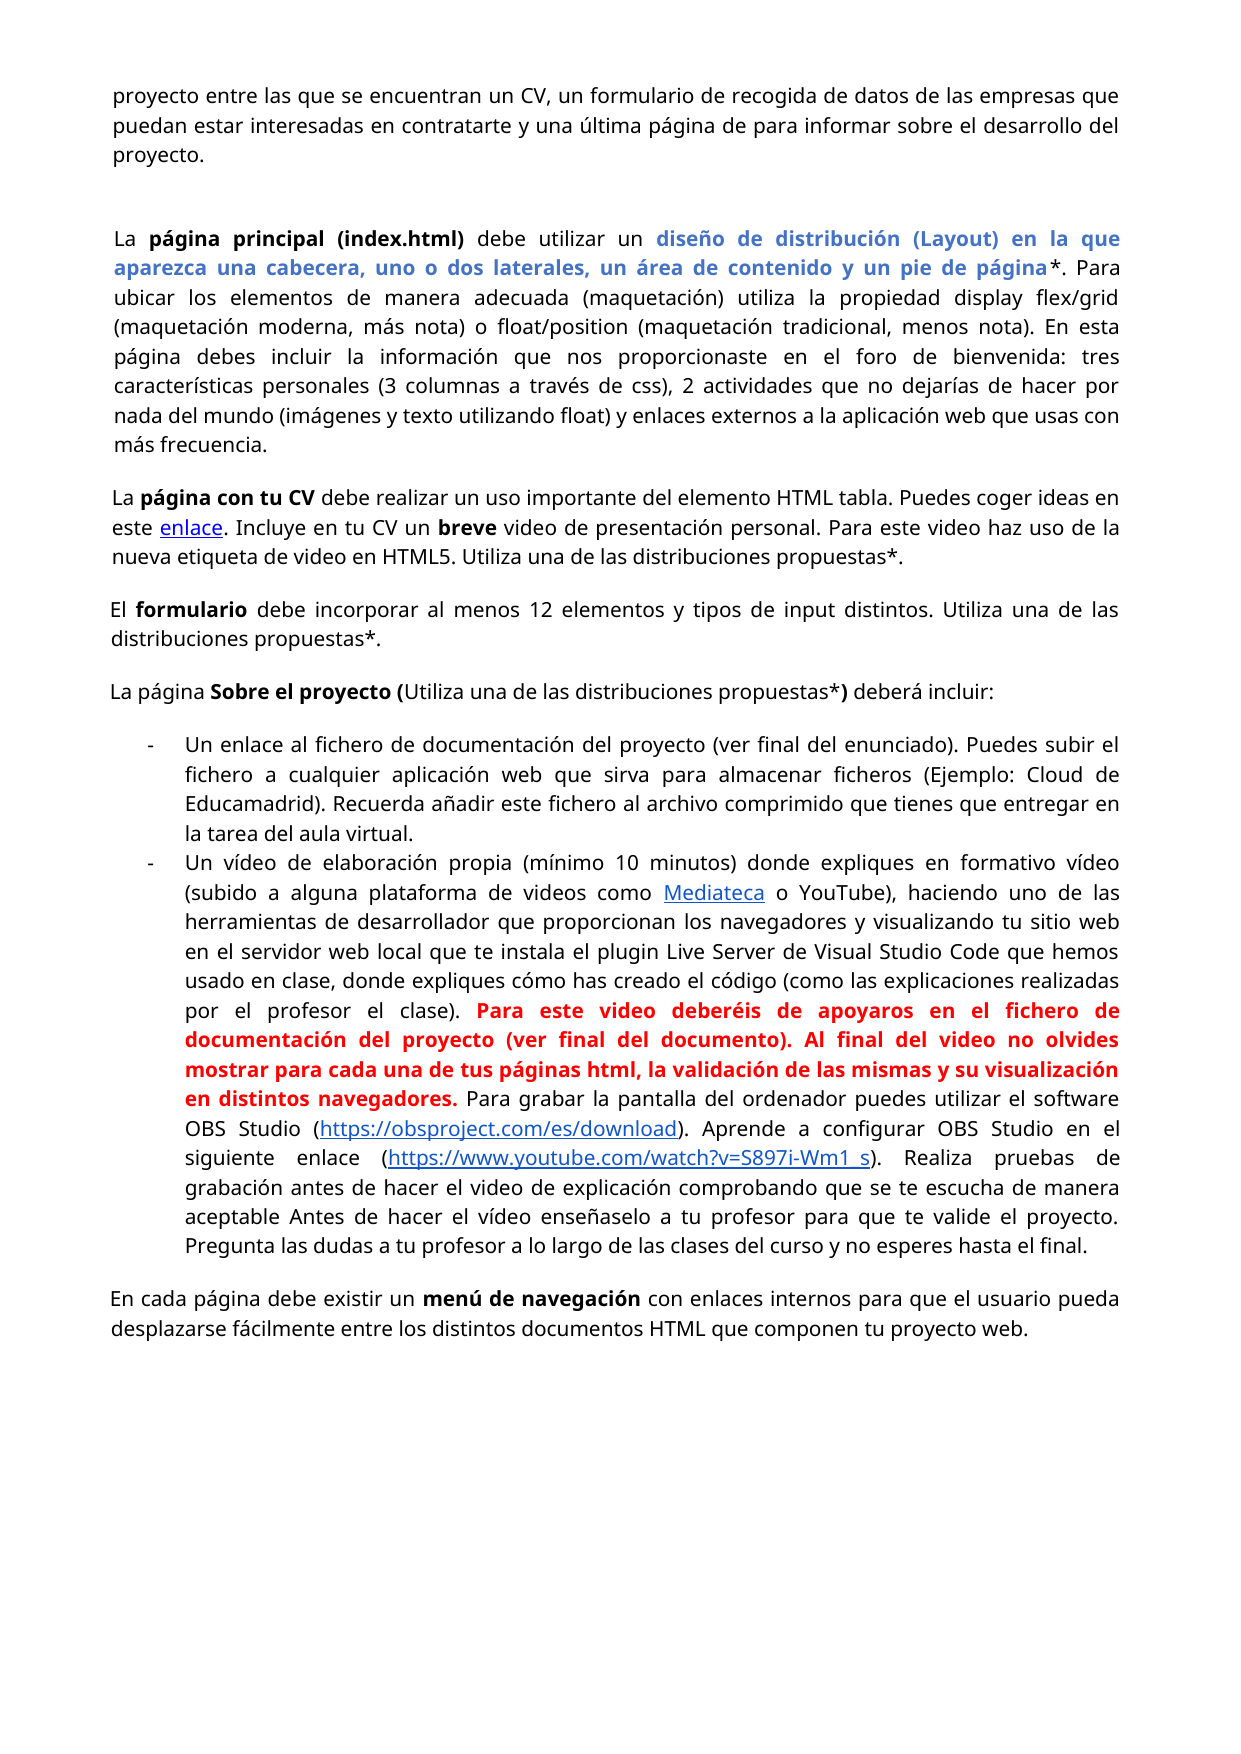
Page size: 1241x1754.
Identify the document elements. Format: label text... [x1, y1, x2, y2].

text proyecto entre las que se encuentran un CV, un formulario de recogida de datos de las empresas que puedan estar interesadas en contratarte y una última página de para informar sobre el desarrollo del proyecto. [112, 81, 1121, 169]
text La página con tu CV debe realizar un uso importante del elemento HTML tabla. Puedes coger ideas en este enlace. Incluye en tu CV un breve video de presentación personal. Para este video haz uso de la nueva etiqueta de video en HTML5. Utiliza una de las distribuciones propuestas*. [112, 483, 1121, 571]
text En cada página debe existir un menú de navegación con enlaces internos para que el usuario pueda desplazarse fácilmente entre los distintos documentos HTML que componen tu proyecto web. [109, 1284, 1121, 1342]
list Un enlace al fichero de documentación del proyecto (ver final del enunciado). Puedes subir el fichero a cualquier aplicación web que sirva para almacenar ficheros (Ejemplo: Cloud de Educamadrid). Recuerda añadir este fichero al archivo comprimido que tienes que entregar en la tarea del aula virtual. [147, 730, 1121, 847]
text El formulario debe incorporar al menos 12 elementos y tipos de input distintos. Utiliza una de las distribuciones propuestas*. [109, 595, 1121, 653]
text La página principal (index.html) debe utilizar un diseño de distribución (Layout) en la que aparezca una cabecera, uno o dos laterales, un área de contenido y un pie de página*. Para ubicar los elementos de manera adecuada (maquetación) utiliza la propiedad display flex/grid (maquetación moderna, más nota) o float/position (maquetación tradicional, menos nota). En esta página debes incluir la información que nos proporcionaste en el foro de bienvenida: tres características personales (3 columnas a través de css), 2 actividades que no dejarías de hacer por nada del mundo (imágenes y texto utilizando float) y enlaces externos a la aplicación web que usas con más frecuencia. [113, 224, 1121, 459]
list Un vídeo de elaboración propia (mínimo 10 minutos) donde expliques en formativo vídeo (subido a alguna plataforma de videos como Mediateca o YouTube), haciendo uno de las herramientas de desarrollador que proporcionan los navegadores y visualizando tu sitio web en el servidor web local que te instala el plugin Live Server de Visual Studio Code que hemos usado en clase, donde expliques cómo has creado el código (como las explicaciones realizadas por el profesor el clase). Para este video deberéis de apoyaros en el fichero de documentación del proyecto (ver final del documento). Al final del video no olvides mostrar para cada una de tus páginas html, la validación de las mismas y su visualización en distintos navegadores. Para grabar la pantalla del ordenador puedes utilizar el software OBS Studio (https://obsproject.com/es/download). Aprende a configurar OBS Studio en el siguiente enlace (https://www.youtube.com/watch?v=S897i-Wm1_s). Realiza pruebas de grabación antes de hacer el video de explicación comprobando que se te escucha de manera aceptable Antes de hacer el vídeo enseñaselo a tu profesor para que te valide el proyecto. Pregunta las dudas a tu profesor a lo largo de las clases del curso y no esperes hasta el final. [147, 848, 1121, 1260]
text La página Sobre el proyecto (Utiliza una de las distribuciones propuestas*) deberá incluir: [109, 677, 1121, 706]
